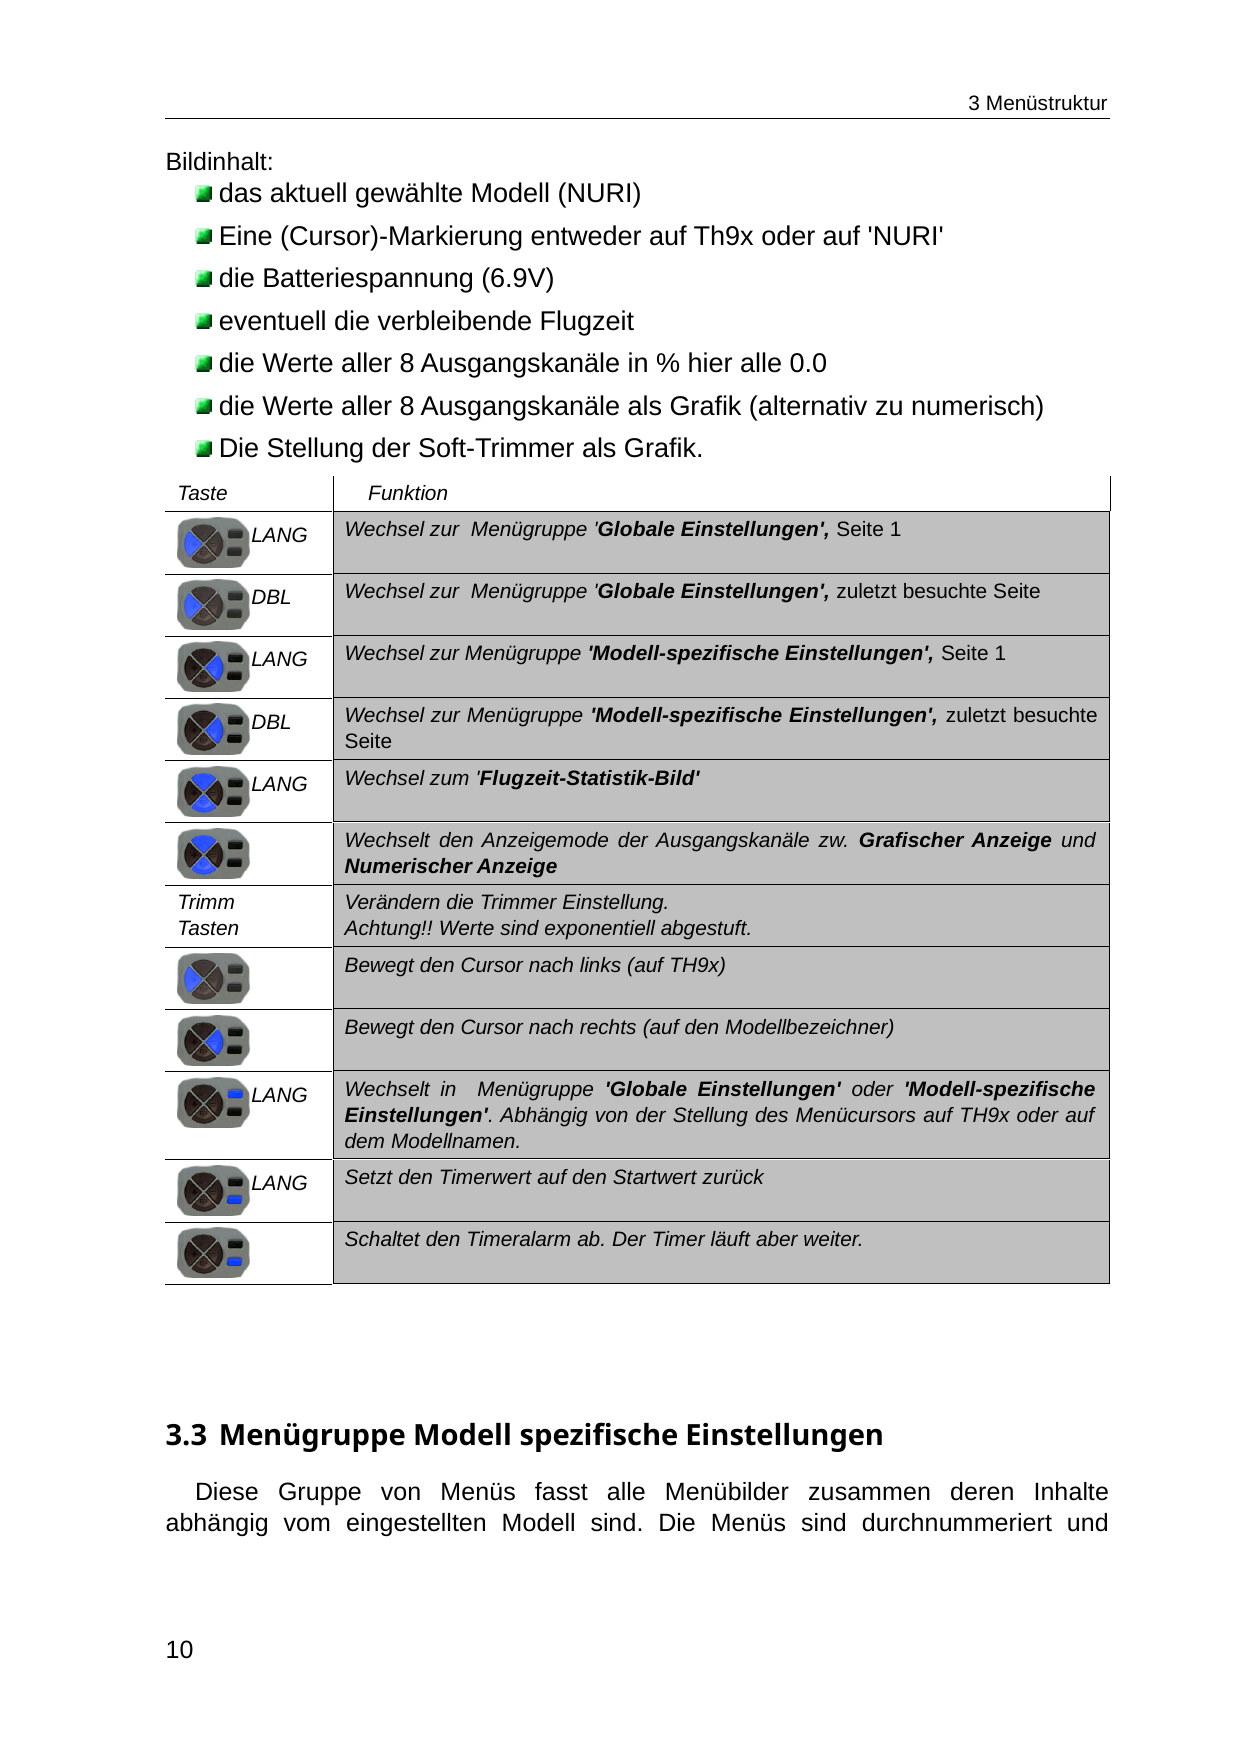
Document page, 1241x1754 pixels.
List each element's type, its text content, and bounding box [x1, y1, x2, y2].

picture [177, 766, 251, 817]
list die Werte aller 8 Ausgangskanäle in % hier alle 0.0 [165, 348, 1110, 378]
table_cell [165, 1010, 332, 1071]
table_cell DBL [165, 699, 332, 760]
text Bildinhalt: [165, 147, 1110, 176]
table_cell Wechselt in Menügruppe 'Globale Einstellungen' oder 'Modell-spezifische Einstellungen'. Abhängig von der Stellung des Menücursors auf TH9x oder auf dem Modellnamen. [334, 1071, 1109, 1158]
table_cell Bewegt den Cursor nach rechts (auf den Modellbezeichner) [334, 1009, 1109, 1070]
picture [195, 313, 212, 329]
picture [177, 828, 251, 879]
picture [195, 440, 212, 457]
table_cell Trimm Tasten [165, 886, 332, 947]
list eventuell die verbleibende Flugzeit [165, 306, 1110, 336]
table_cell Verändern die Trimmer Einstellung. Achtung!! Werte sind exponentiell abgestuft. [334, 885, 1109, 946]
picture [177, 579, 251, 630]
table_cell [165, 948, 332, 1009]
picture [195, 355, 212, 372]
picture [177, 517, 251, 568]
picture [177, 1227, 251, 1278]
table_cell DBL [165, 575, 332, 636]
table_cell Wechsel zur Menügruppe 'Globale Einstellungen', zuletzt besuchte Seite [334, 574, 1109, 635]
table_cell Wechsel zur Menügruppe 'Globale Einstellungen', Seite 1 [334, 512, 1109, 573]
subtitle Menügruppe Modell spezifische Einstellungen [165, 1414, 1110, 1454]
table_cell Wechsel zum 'Flugzeit-Statistik-Bild' [334, 760, 1109, 821]
table_cell [165, 823, 332, 885]
table_cell [165, 1223, 332, 1284]
table_cell Wechsel zur Menügruppe 'Modell-spezifische Einstellungen', Seite 1 [334, 636, 1109, 697]
list Eine (Cursor)-Markierung entweder auf Th9x oder auf 'NURI' [165, 221, 1110, 251]
picture [195, 185, 212, 202]
list die Werte aller 8 Ausgangskanäle als Grafik (alternativ zu numerisch) [165, 391, 1110, 421]
text Diese Gruppe von Menüs fasst alle Menübilder zusammen deren Inhalte abhängig vom eingestellten Modell sind. Die Menüs sind durchnummeriert und [165, 1478, 1110, 1537]
table_header Funktion [334, 476, 1110, 511]
table_cell Wechsel zur Menügruppe 'Modell-spezifische Einstellungen', zuletzt besuchte Seite [334, 698, 1109, 759]
table_cell LANG [165, 512, 332, 574]
table_cell LANG [165, 761, 332, 822]
picture [195, 228, 212, 244]
picture [177, 641, 251, 692]
table_cell Setzt den Timerwert auf den Startwert zurück [334, 1160, 1109, 1221]
table_cell LANG [165, 637, 332, 698]
list die Batteriespannung (6.9V) [165, 263, 1110, 293]
list das aktuell gewählte Modell (NURI) [165, 178, 1110, 208]
picture [177, 703, 251, 755]
picture [177, 1077, 251, 1128]
picture [195, 398, 212, 414]
picture [177, 1165, 251, 1216]
table_cell Bewegt den Cursor nach links (auf TH9x) [334, 947, 1109, 1008]
table_cell Schaltet den Timeralarm ab. Der Timer läuft aber weiter. [334, 1222, 1109, 1283]
list Die Stellung der Soft-Trimmer als Grafik. [165, 433, 1110, 463]
table_cell LANG [165, 1160, 332, 1222]
picture [177, 953, 251, 1004]
table_header Taste [165, 476, 332, 511]
picture [195, 270, 212, 287]
picture [177, 1015, 251, 1066]
table_cell Wechselt den Anzeigemode der Ausgangskanäle zw. Grafischer Anzeige und Numerischer Anzeige [334, 823, 1109, 884]
table_cell LANG [165, 1072, 332, 1159]
